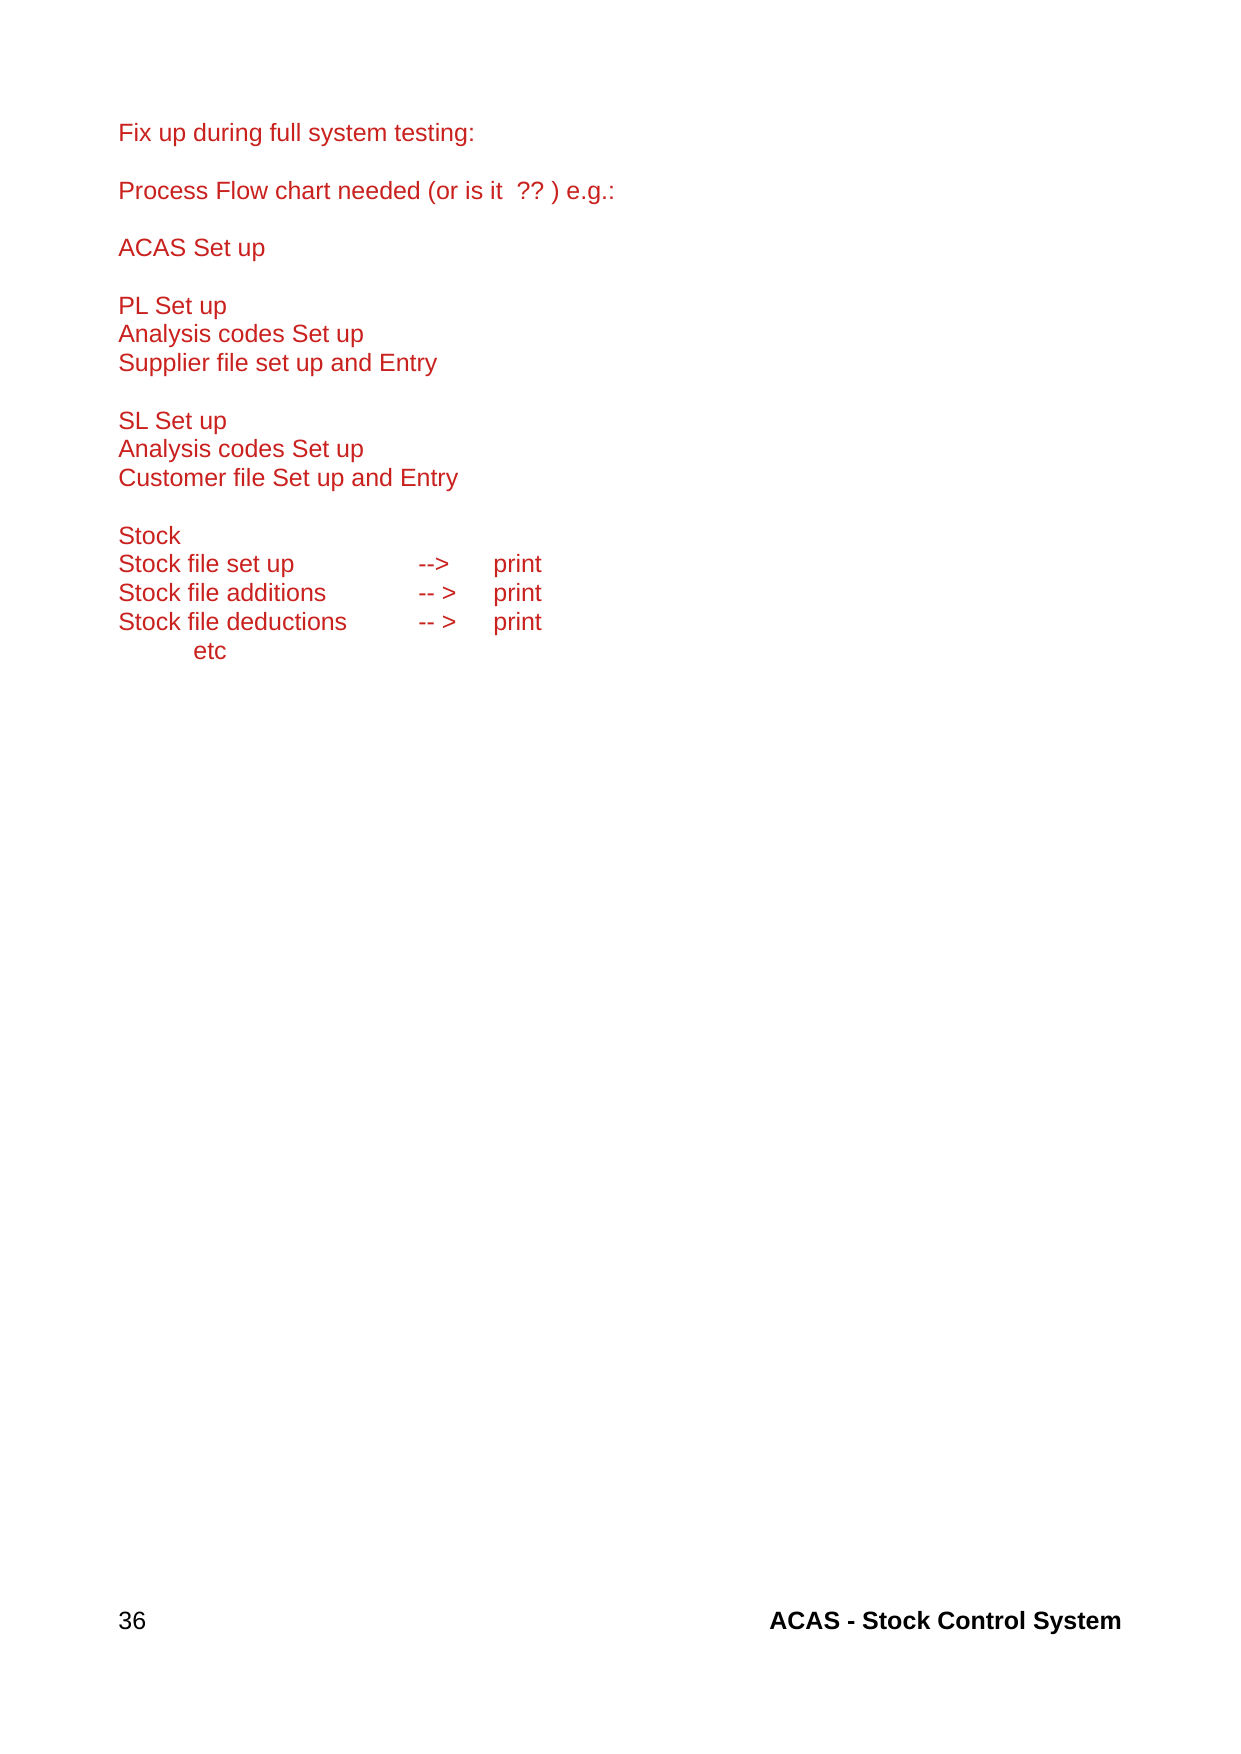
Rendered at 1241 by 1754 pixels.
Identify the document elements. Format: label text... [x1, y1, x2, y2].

text ACAS Set up [118, 233, 1122, 262]
text PL Set up [118, 291, 1122, 319]
text Stock file additions -- > print [118, 578, 1122, 607]
text etc [118, 636, 1122, 664]
text SL Set up [118, 406, 1122, 434]
text Stock file deductions -- > print [118, 607, 1122, 636]
text Analysis codes Set up [118, 319, 1122, 348]
text Stock [118, 521, 1122, 549]
text Fix up during full system testing: [118, 118, 1122, 147]
text Supplier file set up and Entry [118, 348, 1122, 377]
text Stock file set up --> print [118, 549, 1122, 578]
text Analysis codes Set up [118, 434, 1122, 463]
text Process Flow chart needed (or is it ?? ) e.g.: [118, 176, 1122, 204]
text Customer file Set up and Entry [118, 463, 1122, 492]
